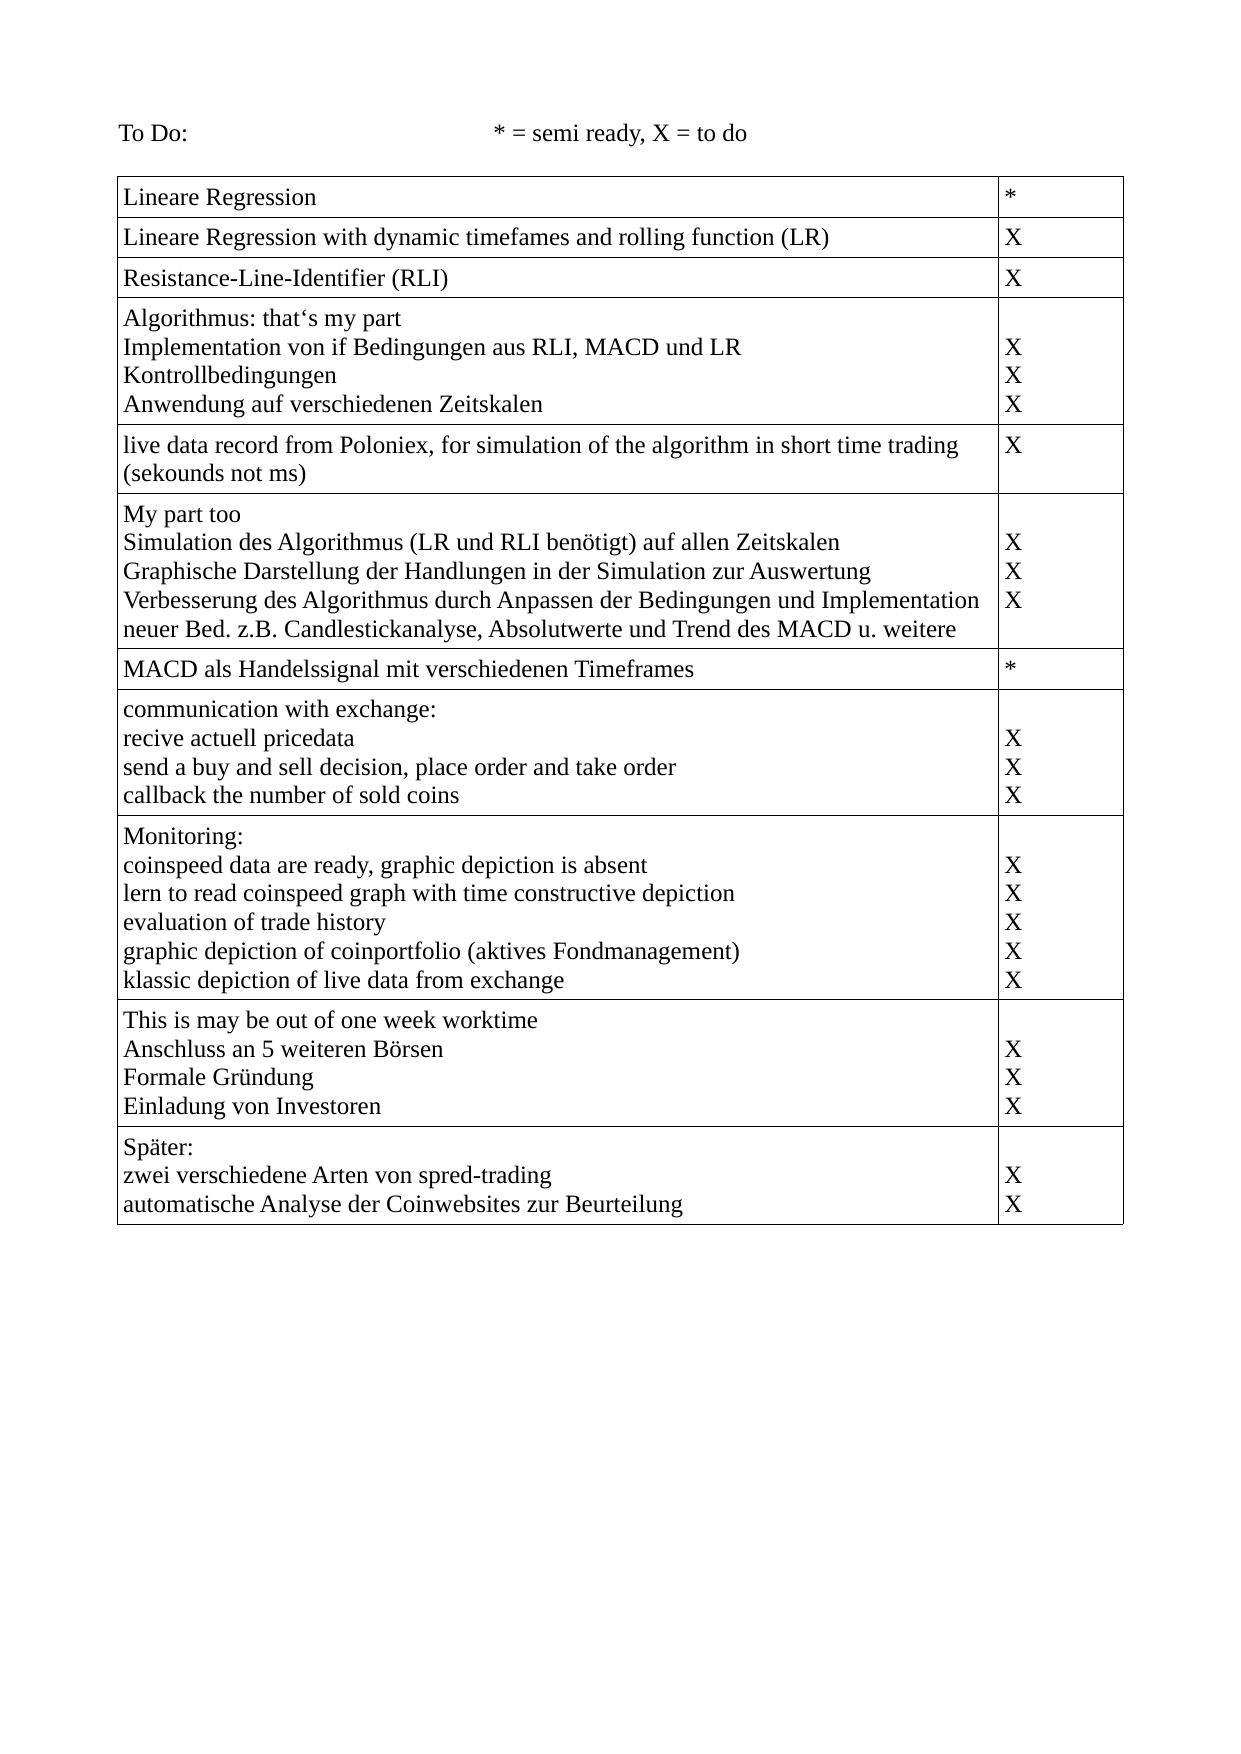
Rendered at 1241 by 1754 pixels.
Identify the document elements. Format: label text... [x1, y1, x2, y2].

table_cell Monitoring: coinspeed data are ready, graphic depiction is absent lern to read coinspeed graph with time constructive depiction evaluation of trade history graphic depiction of coinportfolio (aktives Fondmanagement) klassic depiction of live data from exchange [118, 816, 998, 999]
table_cell Resistance-Line-Identifier (RLI) [118, 258, 998, 297]
table_cell X X X [999, 1000, 1123, 1126]
table_cell X [999, 258, 1123, 297]
table_cell X [999, 425, 1123, 493]
table_cell Später: zwei verschiedene Arten von spred-trading automatische Analyse der Coinwebsites zur Beurteilung [118, 1127, 998, 1223]
table_cell * [999, 649, 1123, 688]
table_cell X X [999, 1127, 1123, 1223]
table_cell X X X X X [999, 816, 1123, 999]
table_cell communication with exchange: recive actuell pricedata send a buy and sell decision, place order and take order callback the number of sold coins [118, 690, 998, 815]
table_cell X X X [999, 298, 1123, 424]
table_cell Lineare Regression with dynamic timefames and rolling function (LR) [118, 218, 998, 257]
table_header * [999, 177, 1123, 217]
table_cell X X X [999, 494, 1123, 648]
table_cell live data record from Poloniex, for simulation of the algorithm in short time trading (sekounds not ms) [118, 425, 998, 493]
table_cell My part too Simulation des Algorithmus (LR und RLI benötigt) auf allen Zeitskalen Graphische Darstellung der Handlungen in der Simulation zur Auswertung Verbesserung des Algorithmus durch Anpassen der Bedingungen und Implementation neuer Bed. z.B. Candlestickanalyse, Absolutwerte und Trend des MACD u. weitere [118, 494, 998, 648]
table_cell Algorithmus: that‘s my part Implementation von if Bedingungen aus RLI, MACD und LR Kontrollbedingungen Anwendung auf verschiedenen Zeitskalen [118, 298, 998, 424]
table_cell MACD als Handelssignal mit verschiedenen Timeframes [118, 649, 998, 688]
table_cell X X X [999, 690, 1123, 815]
table_cell This is may be out of one week worktime Anschluss an 5 weiteren Börsen Formale Gründung Einladung von Investoren [118, 1000, 998, 1126]
table_header Lineare Regression [118, 177, 998, 217]
table_cell X [999, 218, 1123, 257]
